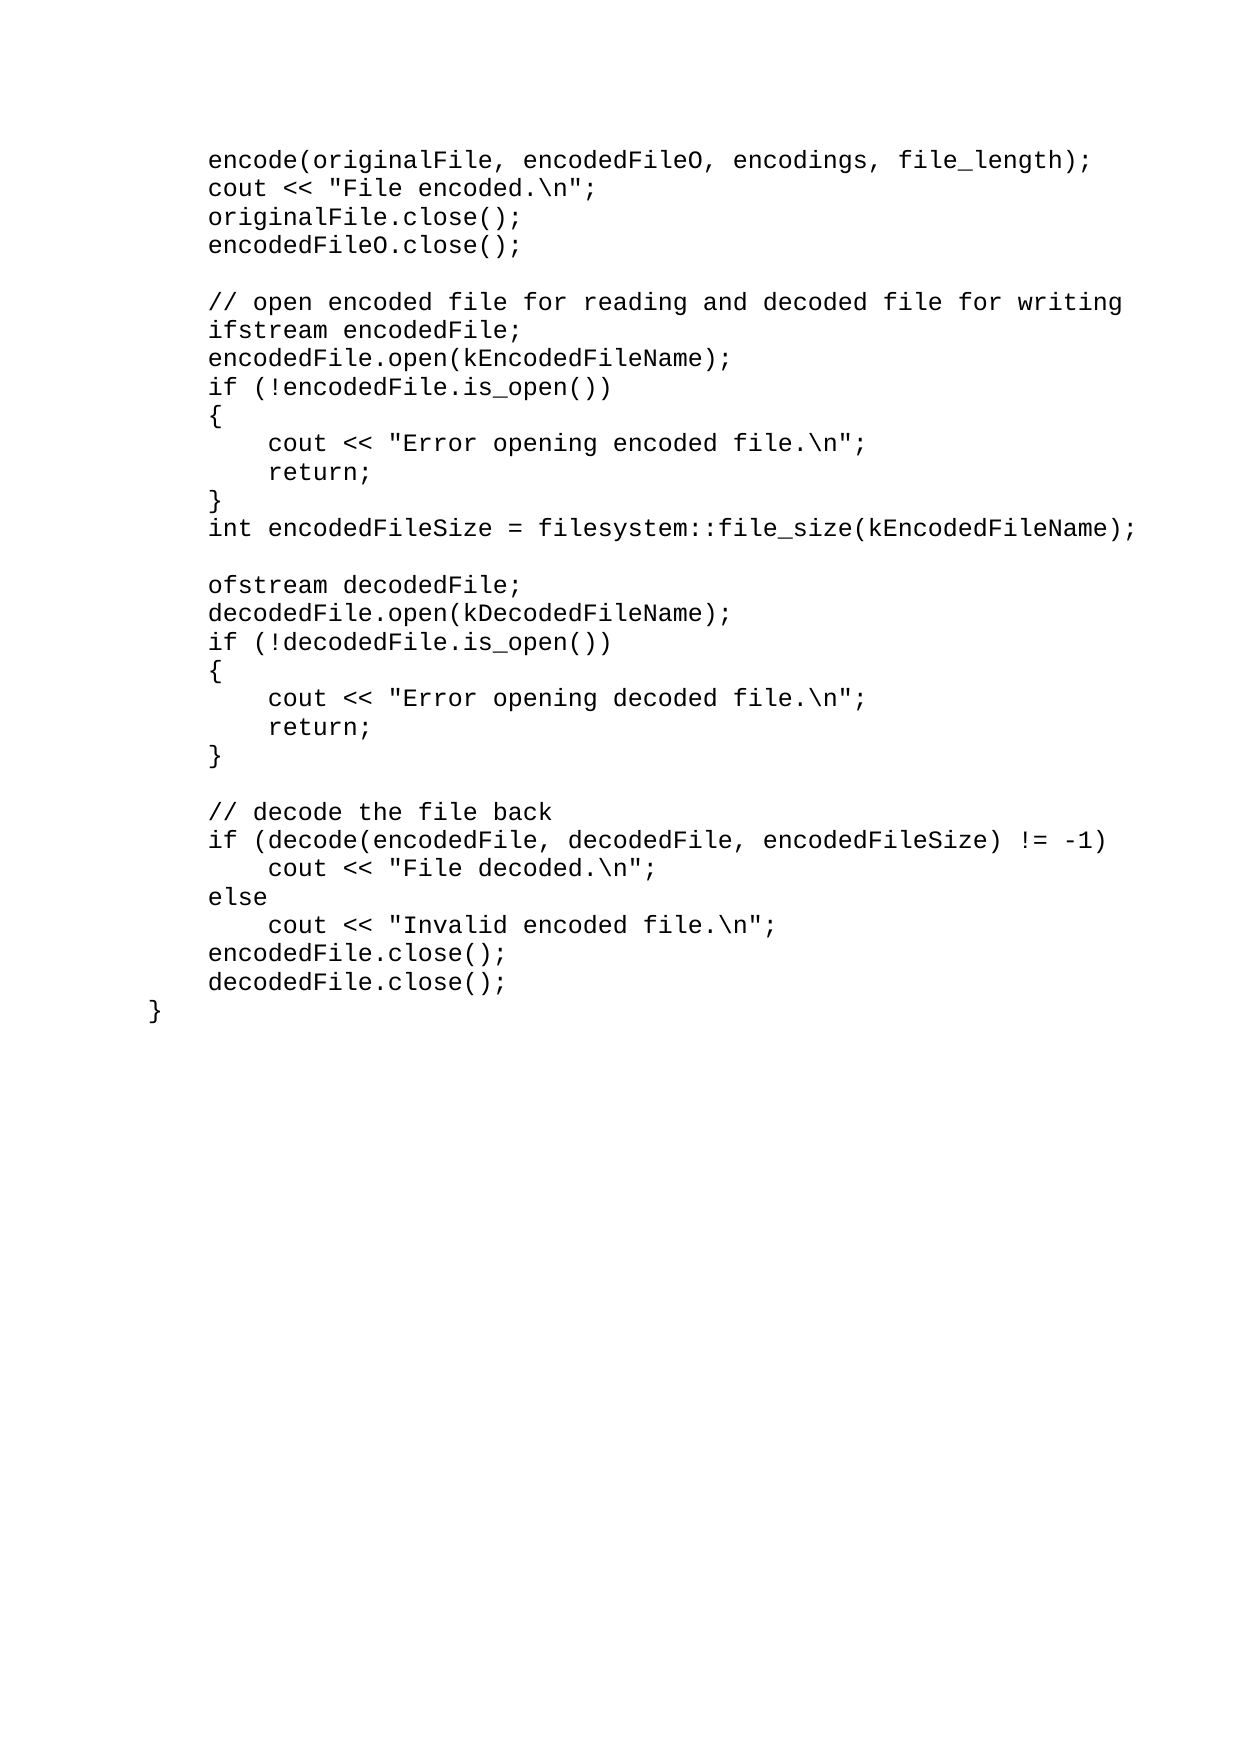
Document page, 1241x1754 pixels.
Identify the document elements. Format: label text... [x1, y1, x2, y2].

text encode(originalFile, encodedFileO, encodings, file_length); cout << "File encoded.\n"; originalFile.close(); encodedFileO.close(); // open encoded file for reading and decoded file for writing ifstream encodedFile; encodedFile.open(kEncodedFileName); if (!encodedFile.is_open()) { cout << "Error opening encoded file.\n"; return; } int encodedFileSize = filesystem::file_size(kEncodedFileName); ofstream decodedFile; decodedFile.open(kDecodedFileName); if (!decodedFile.is_open()) { cout << "Error opening decoded file.\n"; return; } // decode the file back if (decode(encodedFile, decodedFile, encodedFileSize) != -1) cout << "File decoded.\n"; else cout << "Invalid encoded file.\n"; encodedFile.close(); decodedFile.close(); } [148, 148, 1181, 1026]
